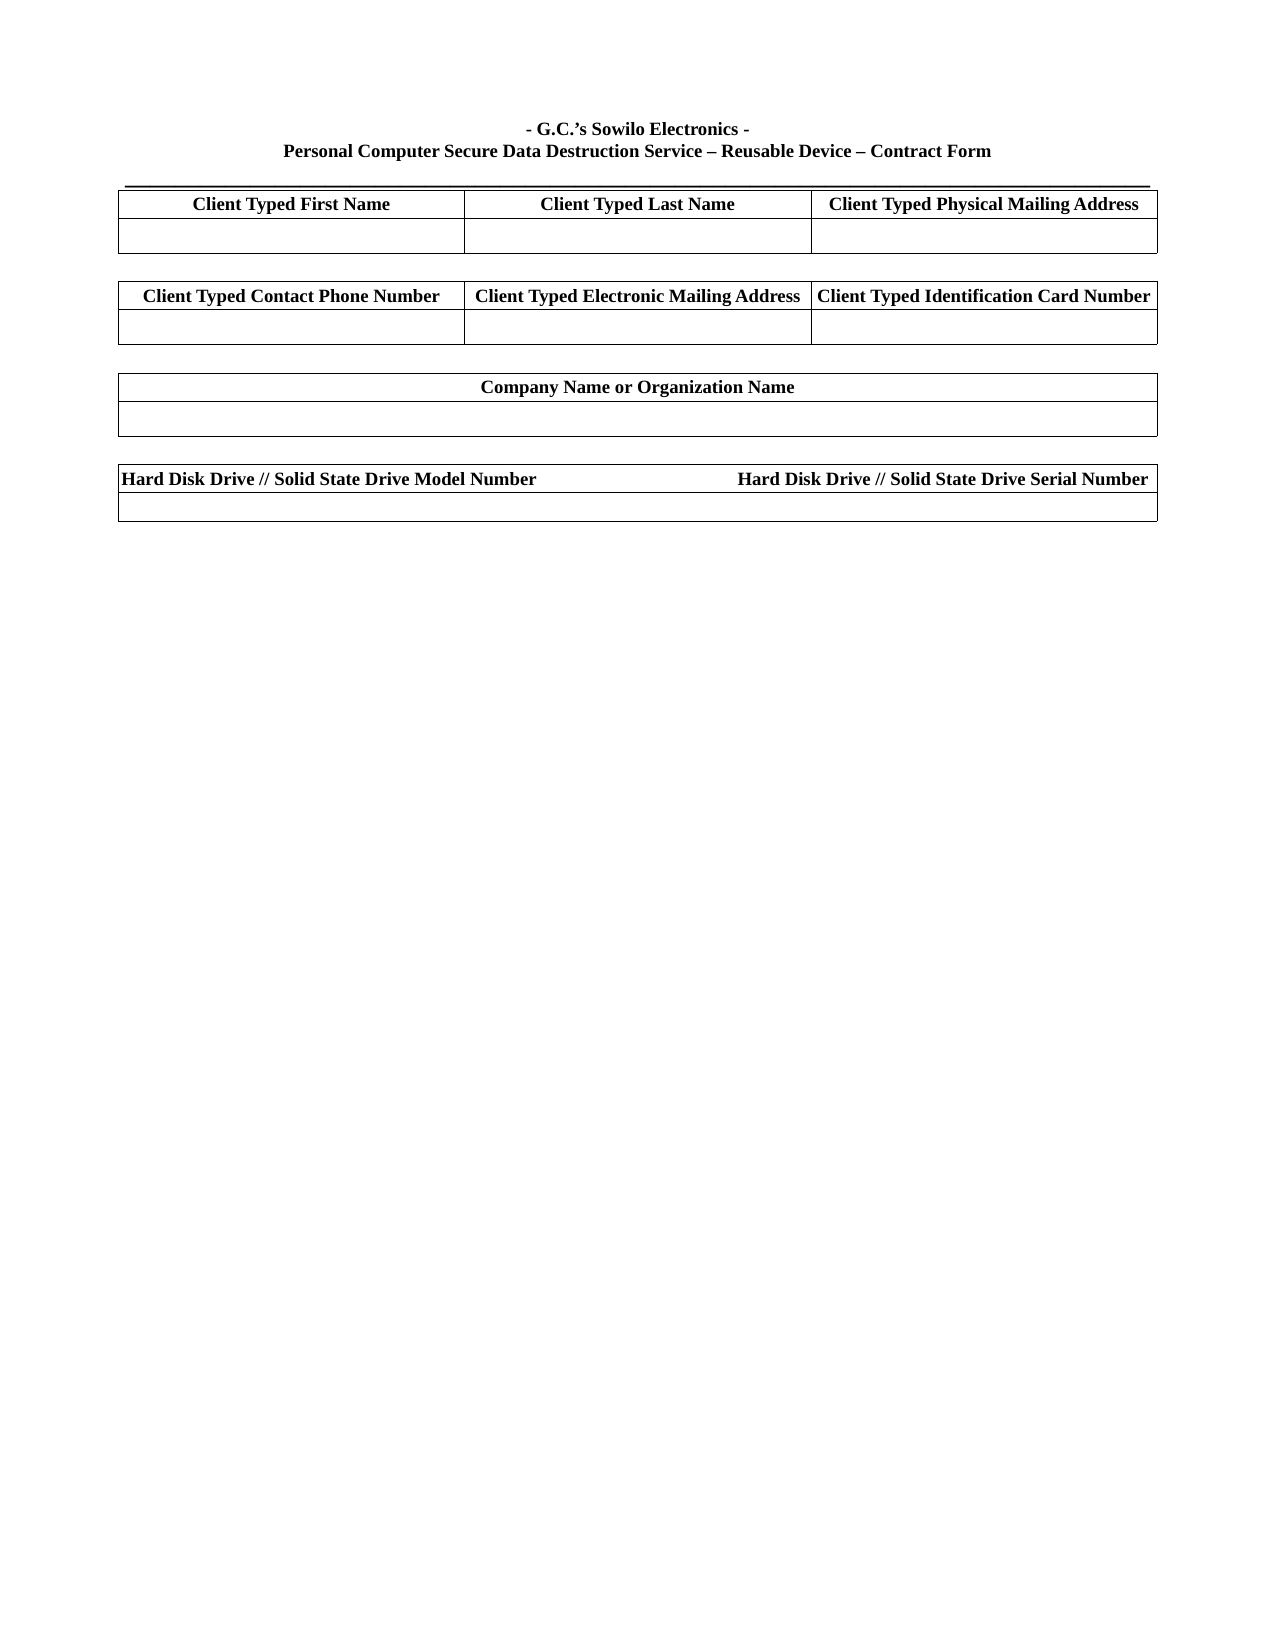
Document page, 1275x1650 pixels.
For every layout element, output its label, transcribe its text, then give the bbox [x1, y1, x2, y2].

table_cell [465, 310, 811, 344]
table_cell [119, 219, 464, 253]
table_cell [119, 310, 464, 344]
table_header Company Name or Organization Name [119, 374, 1157, 401]
table_header Hard Disk Drive // Solid State Drive Model Number Hard Disk Drive // Solid State Drive Serial Number [119, 465, 1157, 492]
table_header Client Typed Electronic Mailing Address [465, 282, 811, 309]
table_cell [119, 493, 1157, 521]
text __________________________________________________________________________________ [118, 161, 1157, 190]
table_header Client Typed Contact Phone Number [119, 282, 464, 309]
table_cell [812, 310, 1157, 344]
table_header Client Typed Identification Card Number [812, 282, 1157, 309]
text Personal Computer Secure Data Destruction Service – Reusable Device – Contract Form [118, 140, 1157, 161]
table_header Client Typed First Name [119, 191, 464, 218]
table_cell [812, 219, 1157, 253]
table_header Client Typed Last Name [465, 191, 811, 218]
table_header Client Typed Physical Mailing Address [812, 191, 1157, 218]
text - G.C.’s Sowilo Electronics - [118, 118, 1157, 140]
table_cell [465, 219, 811, 253]
table_cell [119, 402, 1157, 436]
